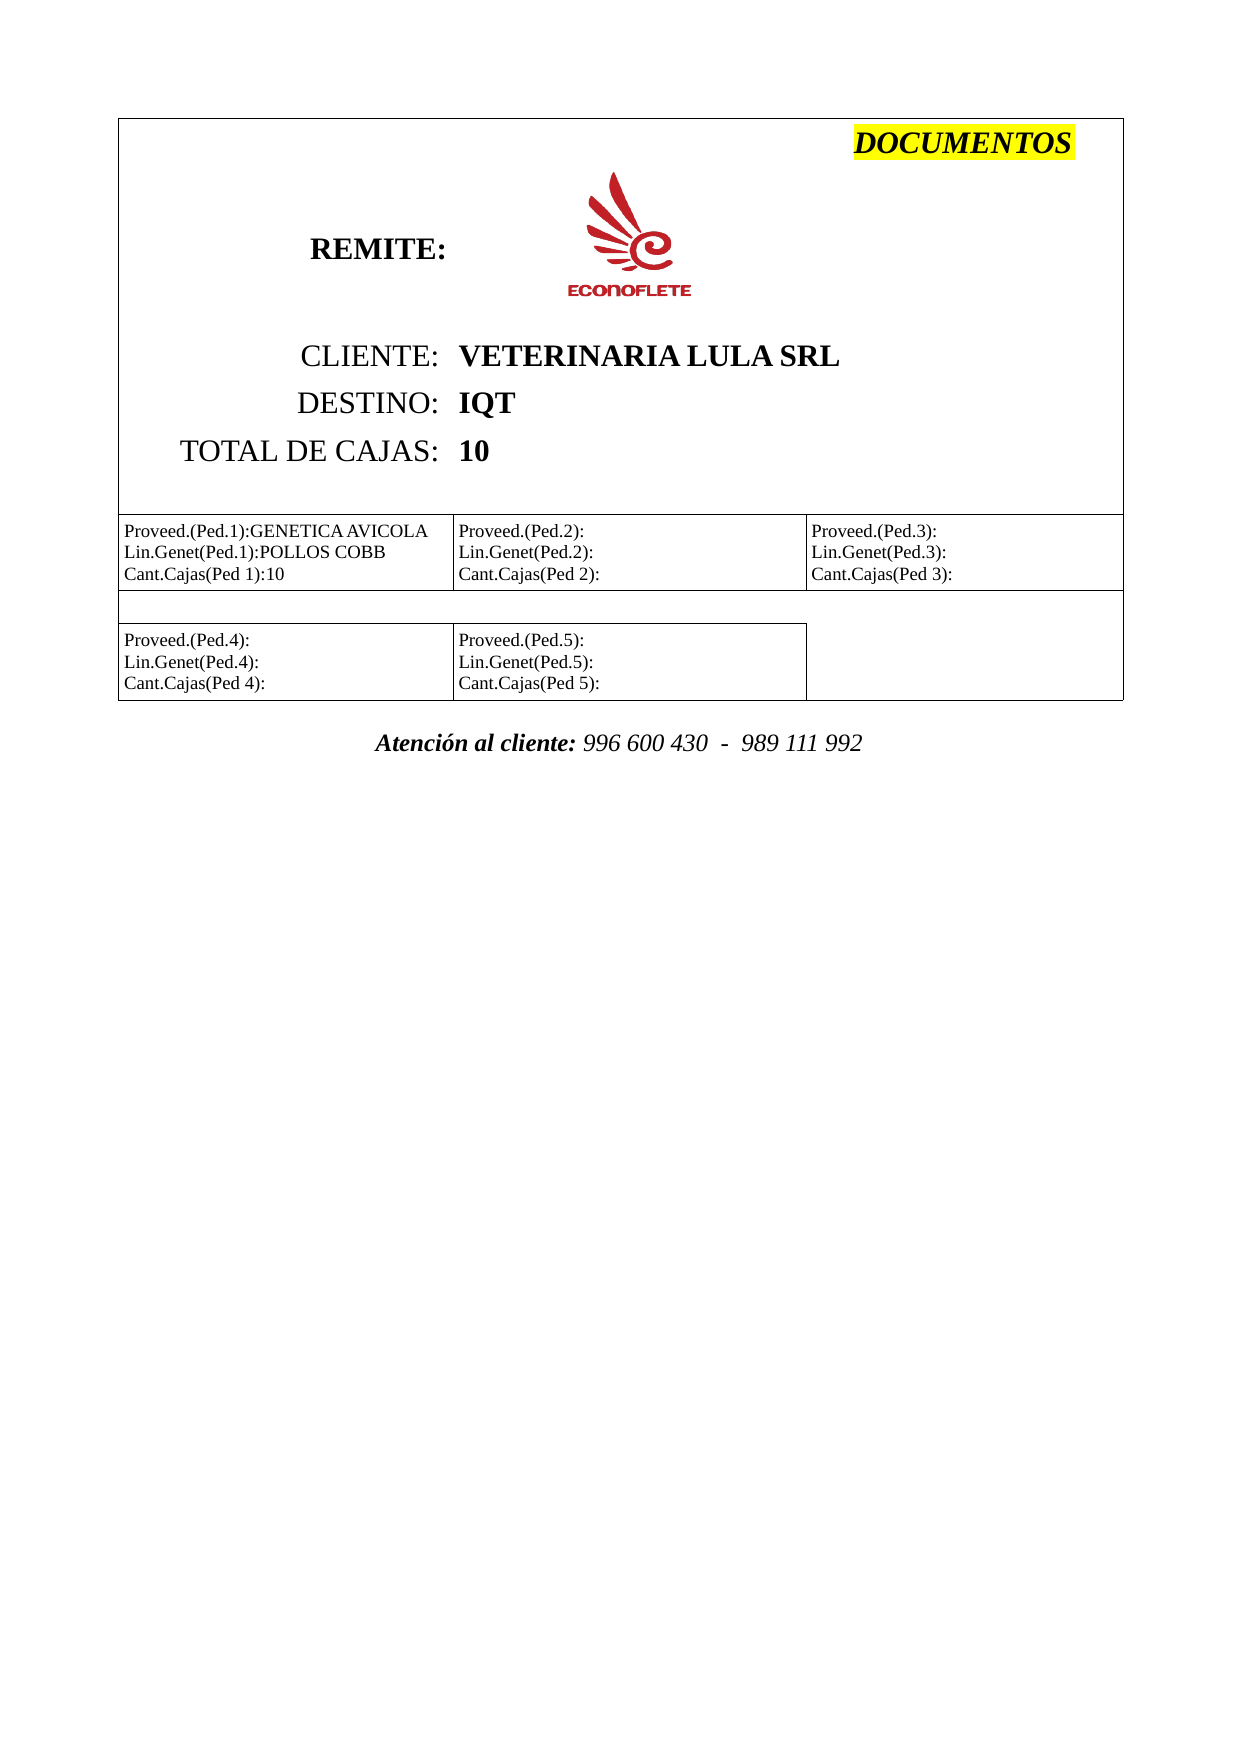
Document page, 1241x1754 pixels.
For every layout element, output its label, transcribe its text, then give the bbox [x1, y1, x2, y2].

table_cell [806, 379, 1123, 426]
picture [552, 171, 707, 297]
text Atención al cliente: 996 600 430 - 989 111 992 [118, 728, 1122, 757]
table_cell [806, 591, 1123, 623]
table_header [453, 119, 806, 166]
table_cell DESTINO: [119, 379, 453, 426]
table_cell [453, 474, 806, 514]
table_cell [119, 474, 453, 514]
table_cell IQT [453, 379, 806, 426]
table_cell [453, 591, 806, 623]
table_cell VETERINARIA LULA SRL [453, 332, 1123, 379]
table_cell [806, 166, 1123, 332]
table_cell REMITE: [119, 166, 453, 332]
table_cell [807, 623, 1123, 699]
table_cell Proveed.(Ped.3): Lin.Genet(Ped.3): Cant.Cajas(Ped 3): [807, 515, 1123, 590]
table_cell [119, 591, 453, 623]
table_header [119, 119, 453, 166]
table_cell Proveed.(Ped.5): Lin.Genet(Ped.5): Cant.Cajas(Ped 5): [454, 624, 806, 699]
table_cell [453, 166, 806, 332]
table_cell TOTAL DE CAJAS: [119, 426, 453, 474]
table_cell Proveed.(Ped.2): Lin.Genet(Ped.2): Cant.Cajas(Ped 2): [454, 515, 806, 590]
table_header DOCUMENTOS [806, 119, 1123, 166]
table_cell CLIENTE: [119, 332, 453, 379]
table_cell Proveed.(Ped.4): Lin.Genet(Ped.4): Cant.Cajas(Ped 4): [119, 624, 453, 699]
table_cell Proveed.(Ped.1):GENETICA AVICOLA Lin.Genet(Ped.1):POLLOS COBB Cant.Cajas(Ped 1):10 [119, 515, 453, 590]
table_cell [806, 474, 1123, 514]
table_cell 10 [453, 426, 1123, 474]
